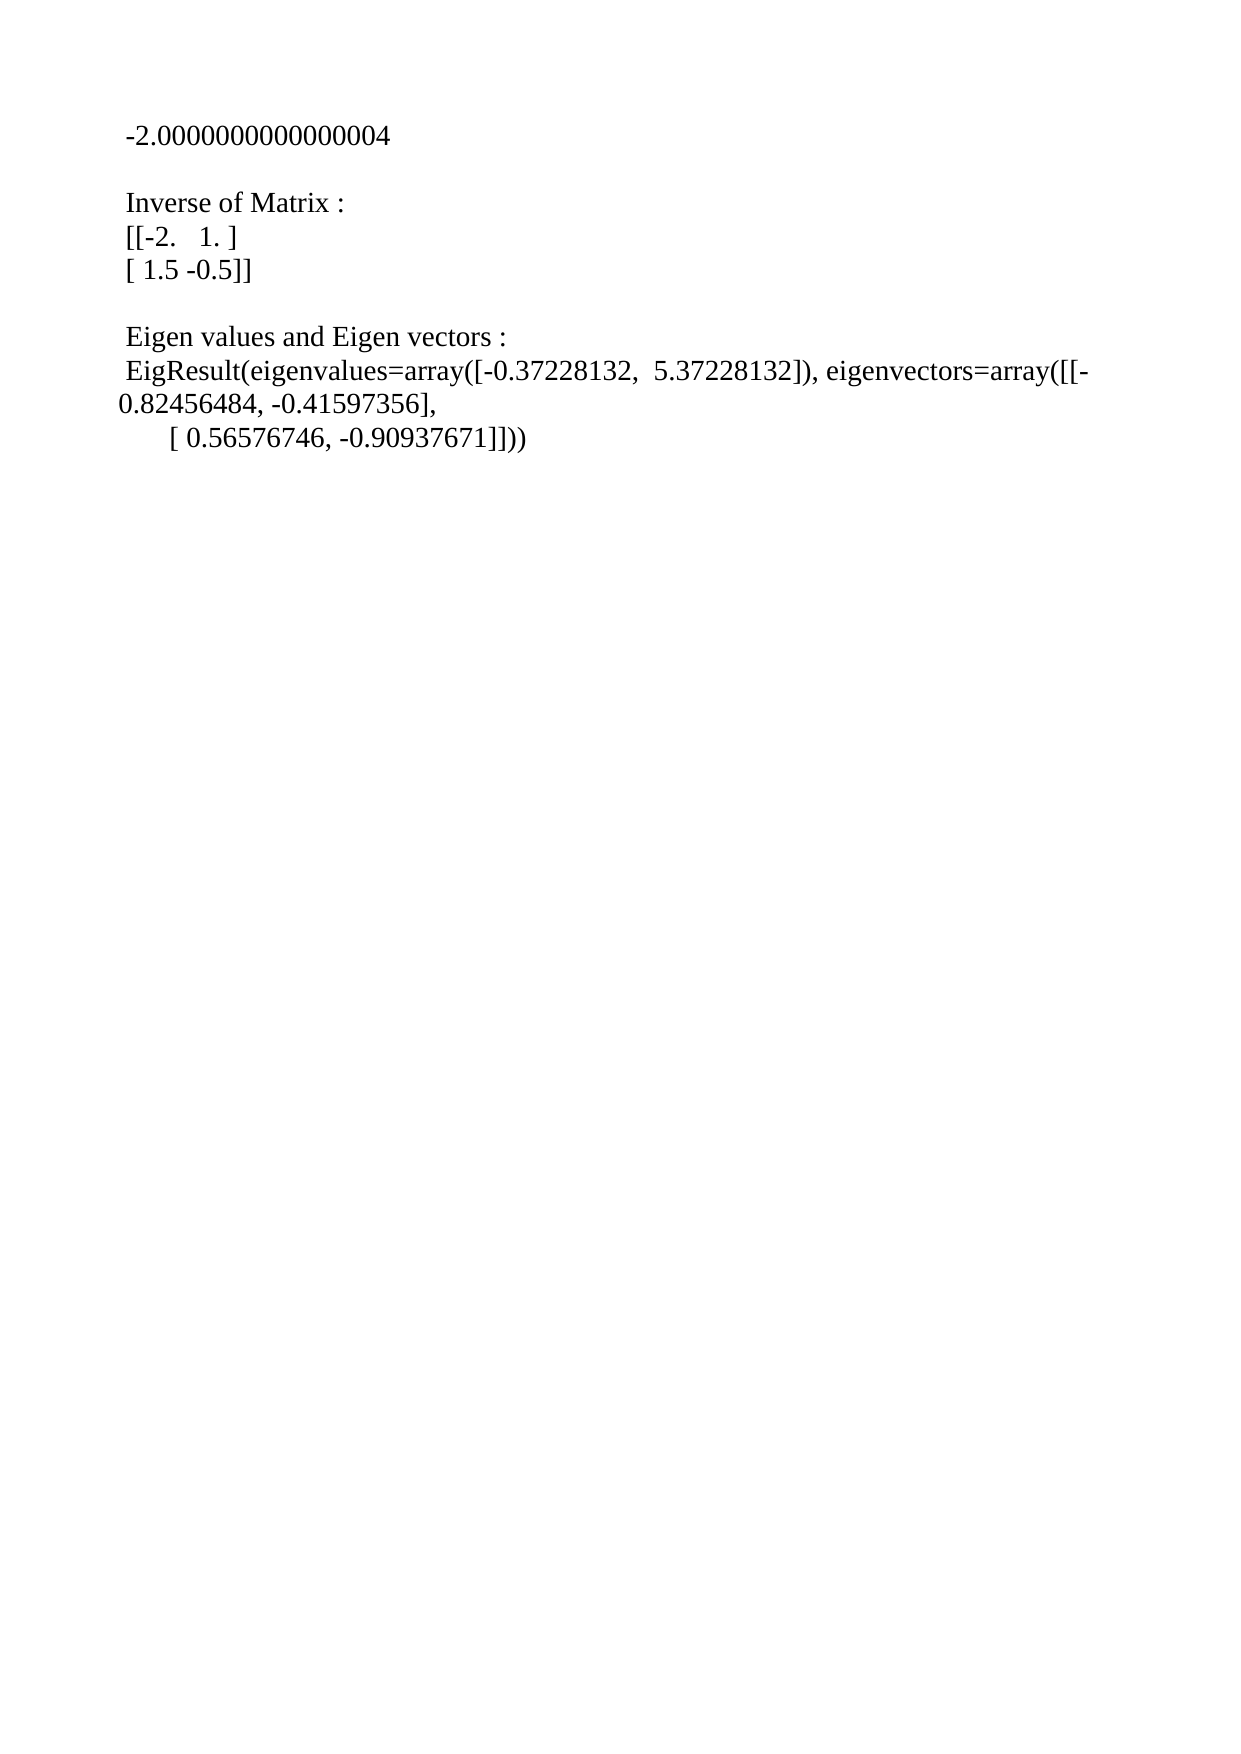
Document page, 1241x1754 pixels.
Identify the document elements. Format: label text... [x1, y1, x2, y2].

text Inverse of Matrix : [118, 185, 1122, 219]
text [ 1.5 -0.5]] [118, 252, 1122, 286]
text [[-2. 1. ] [118, 219, 1122, 252]
text Eigen values and Eigen vectors : [118, 319, 1122, 353]
text EigResult(eigenvalues=array([-0.37228132, 5.37228132]), eigenvectors=array([[-0.82456484, -0.41597356], [118, 353, 1122, 420]
text [ 0.56576746, -0.90937671]])) [118, 420, 1122, 453]
text -2.0000000000000004 [118, 118, 1122, 152]
